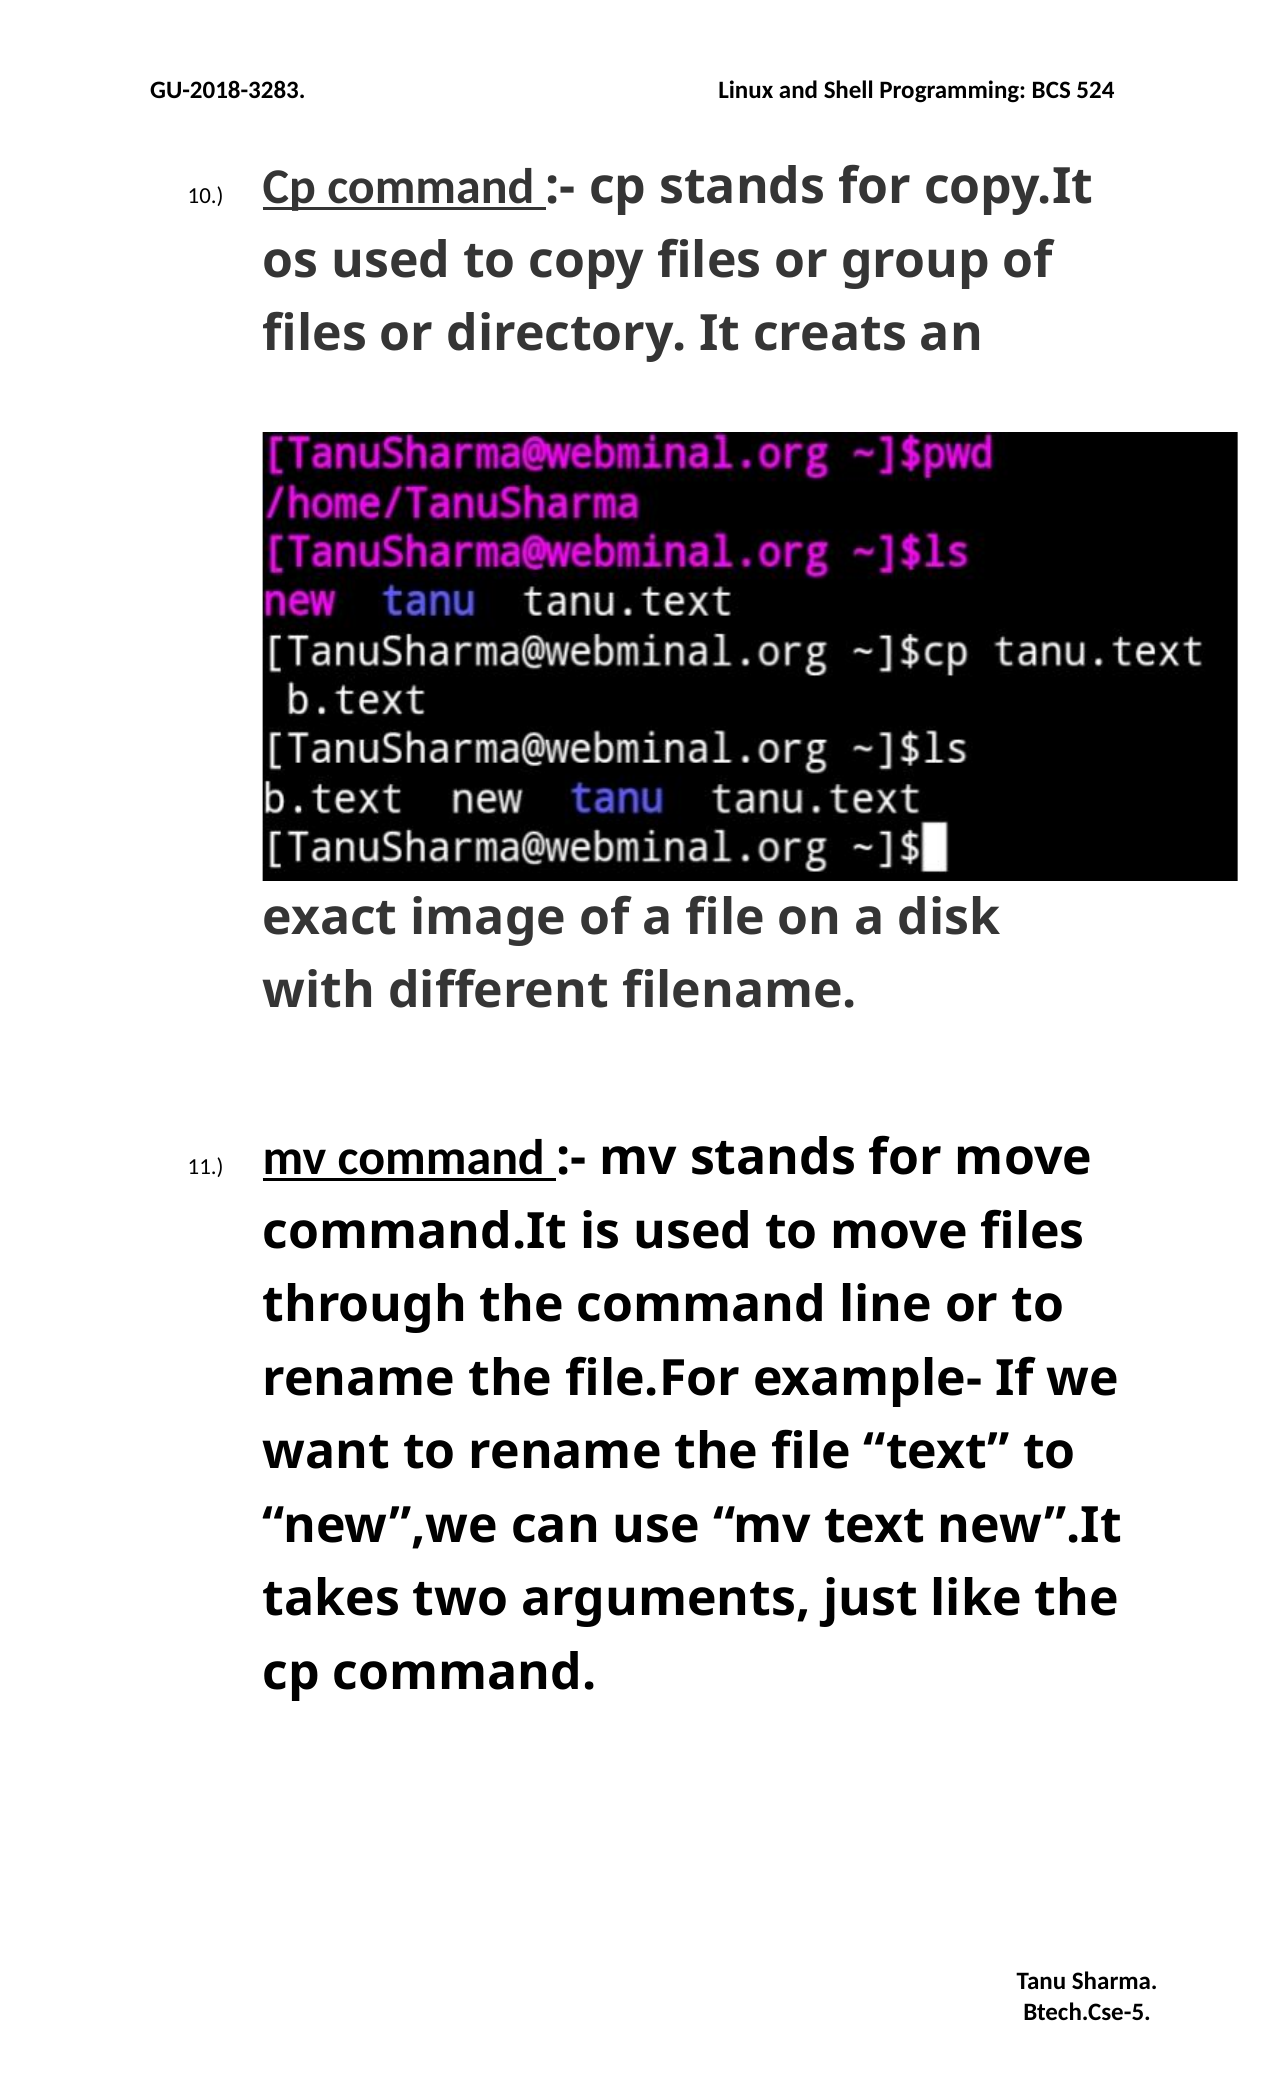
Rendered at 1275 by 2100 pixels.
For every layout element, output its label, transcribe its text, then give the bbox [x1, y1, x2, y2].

list mv command :- mv stands for move command.It is used to move files through the command line or to rename the file.For example- If we want to rename the file “text” to “new”,we can use “mv text new”.It takes two arguments, just like the cp command. [187, 1121, 1125, 1704]
list Cp command :- cp stands for copy.It os used to copy files or group of files or directory. It creats an exact image of a file on a disk with different filename. [187, 150, 1125, 1023]
picture [262, 432, 1238, 881]
